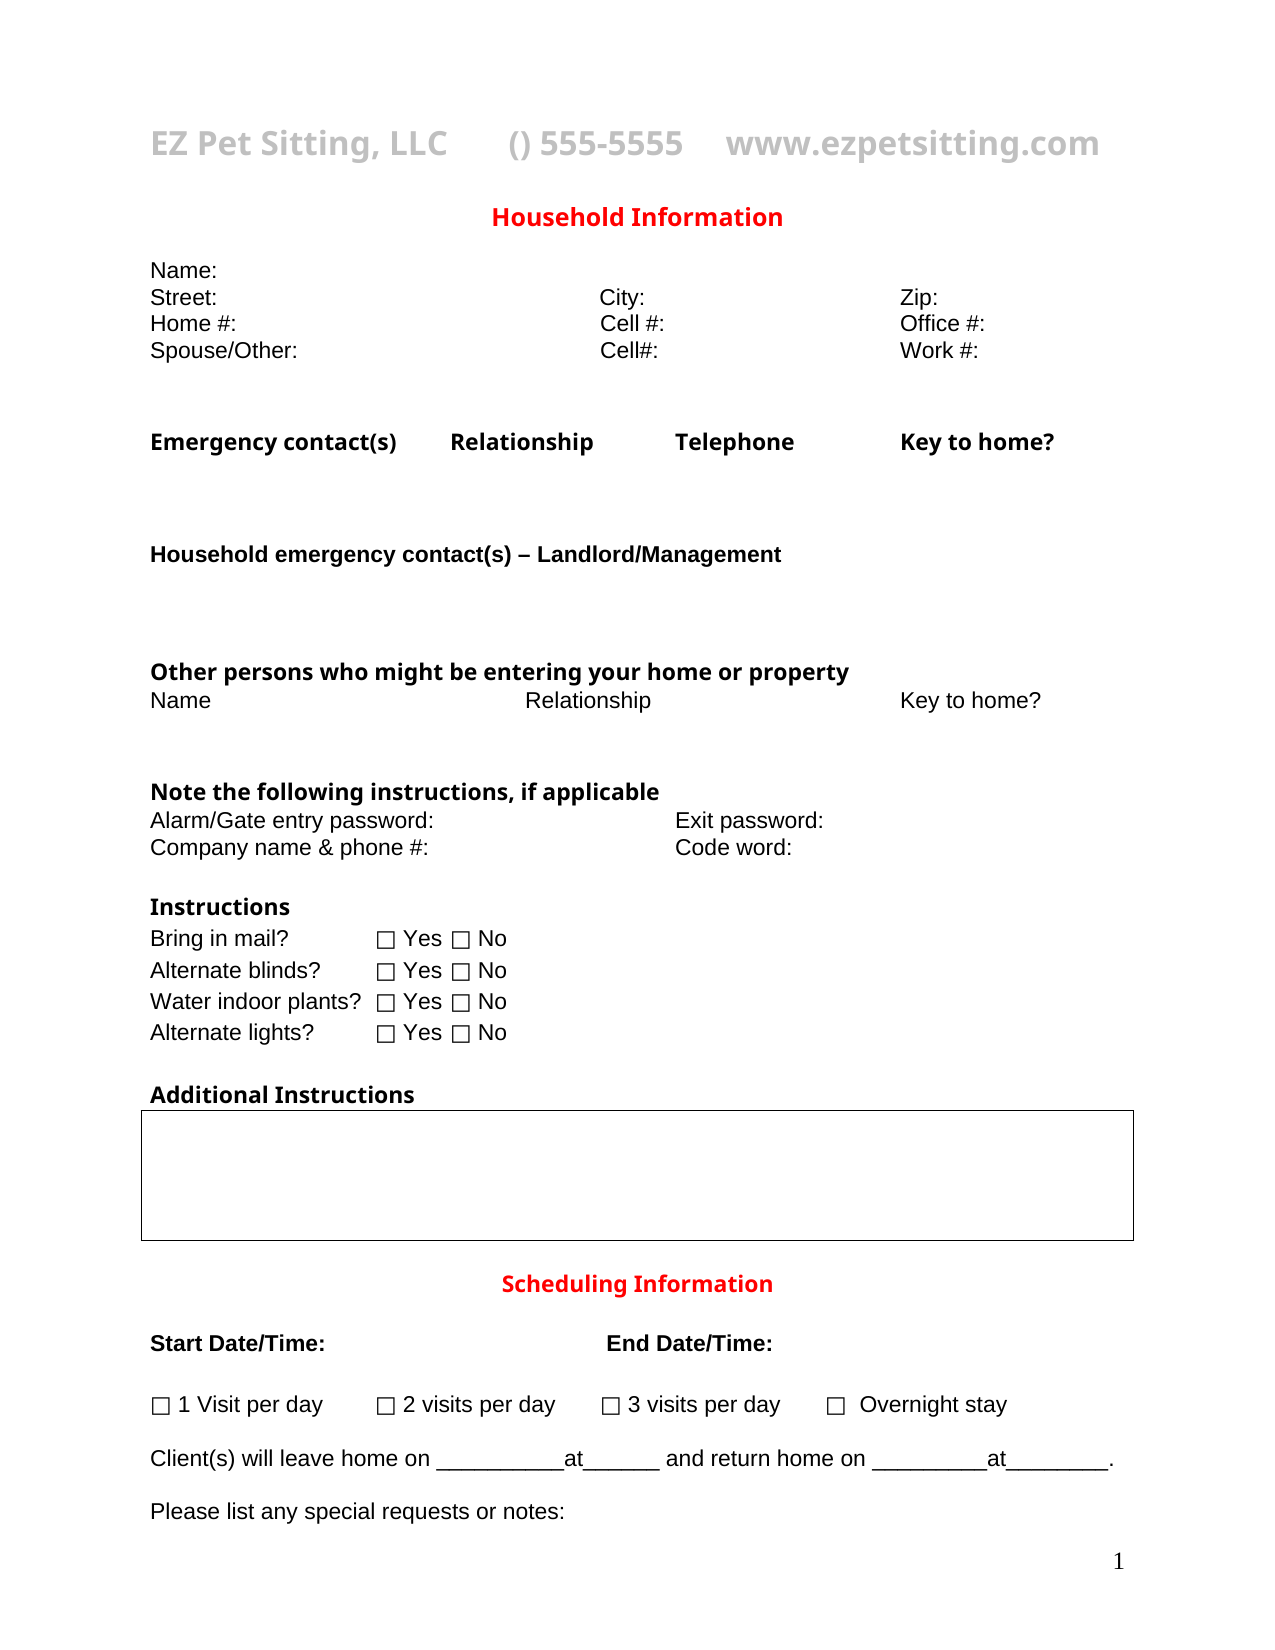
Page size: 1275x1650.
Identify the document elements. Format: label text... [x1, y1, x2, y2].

text Alternate blinds? □ Yes □ No [150, 954, 1125, 985]
text Start Date/Time: End Date/Time: [150, 1330, 1125, 1356]
text Emergency contact(s) Relationship Telephone Key to home? [150, 425, 1125, 457]
text Water indoor plants? □ Yes □ No [150, 985, 1125, 1016]
text Client(s) will leave home on __________at______ and return home on _________at________. [150, 1445, 1125, 1472]
text Spouse/Other: Cell#: Work #: [150, 337, 1125, 363]
text Name: [150, 257, 1125, 284]
text Additional Instructions [150, 1079, 1125, 1110]
text Bring in mail? □ Yes □ No [150, 922, 1125, 954]
text EZ Pet Sitting, LLC () 555-5555 www.ezpetsitting.com [150, 120, 1125, 165]
text Company name & phone #: Code word: [150, 833, 1125, 860]
text Please list any special requests or notes: [150, 1498, 1125, 1524]
text Household emergency contact(s) – Landlord/Management [150, 541, 1125, 567]
text Home #: Cell #: Office #: [150, 310, 1125, 337]
text Name Relationship Key to home? [150, 687, 1125, 713]
text Alarm/Gate entry password: Exit password: [150, 807, 1125, 833]
text Other persons who might be entering your home or property [150, 656, 1125, 687]
text Note the following instructions, if applicable [150, 776, 1125, 807]
text Street: City: Zip: [150, 284, 1125, 310]
text Instructions [150, 891, 1125, 922]
text Alternate lights? □ Yes □ No [150, 1016, 1125, 1047]
text □ 1 Visit per day □ 2 visits per day □ 3 visits per day □ Overnight stay [150, 1388, 1125, 1419]
text Scheduling Information [150, 1267, 1125, 1299]
text Household Information [150, 199, 1125, 233]
